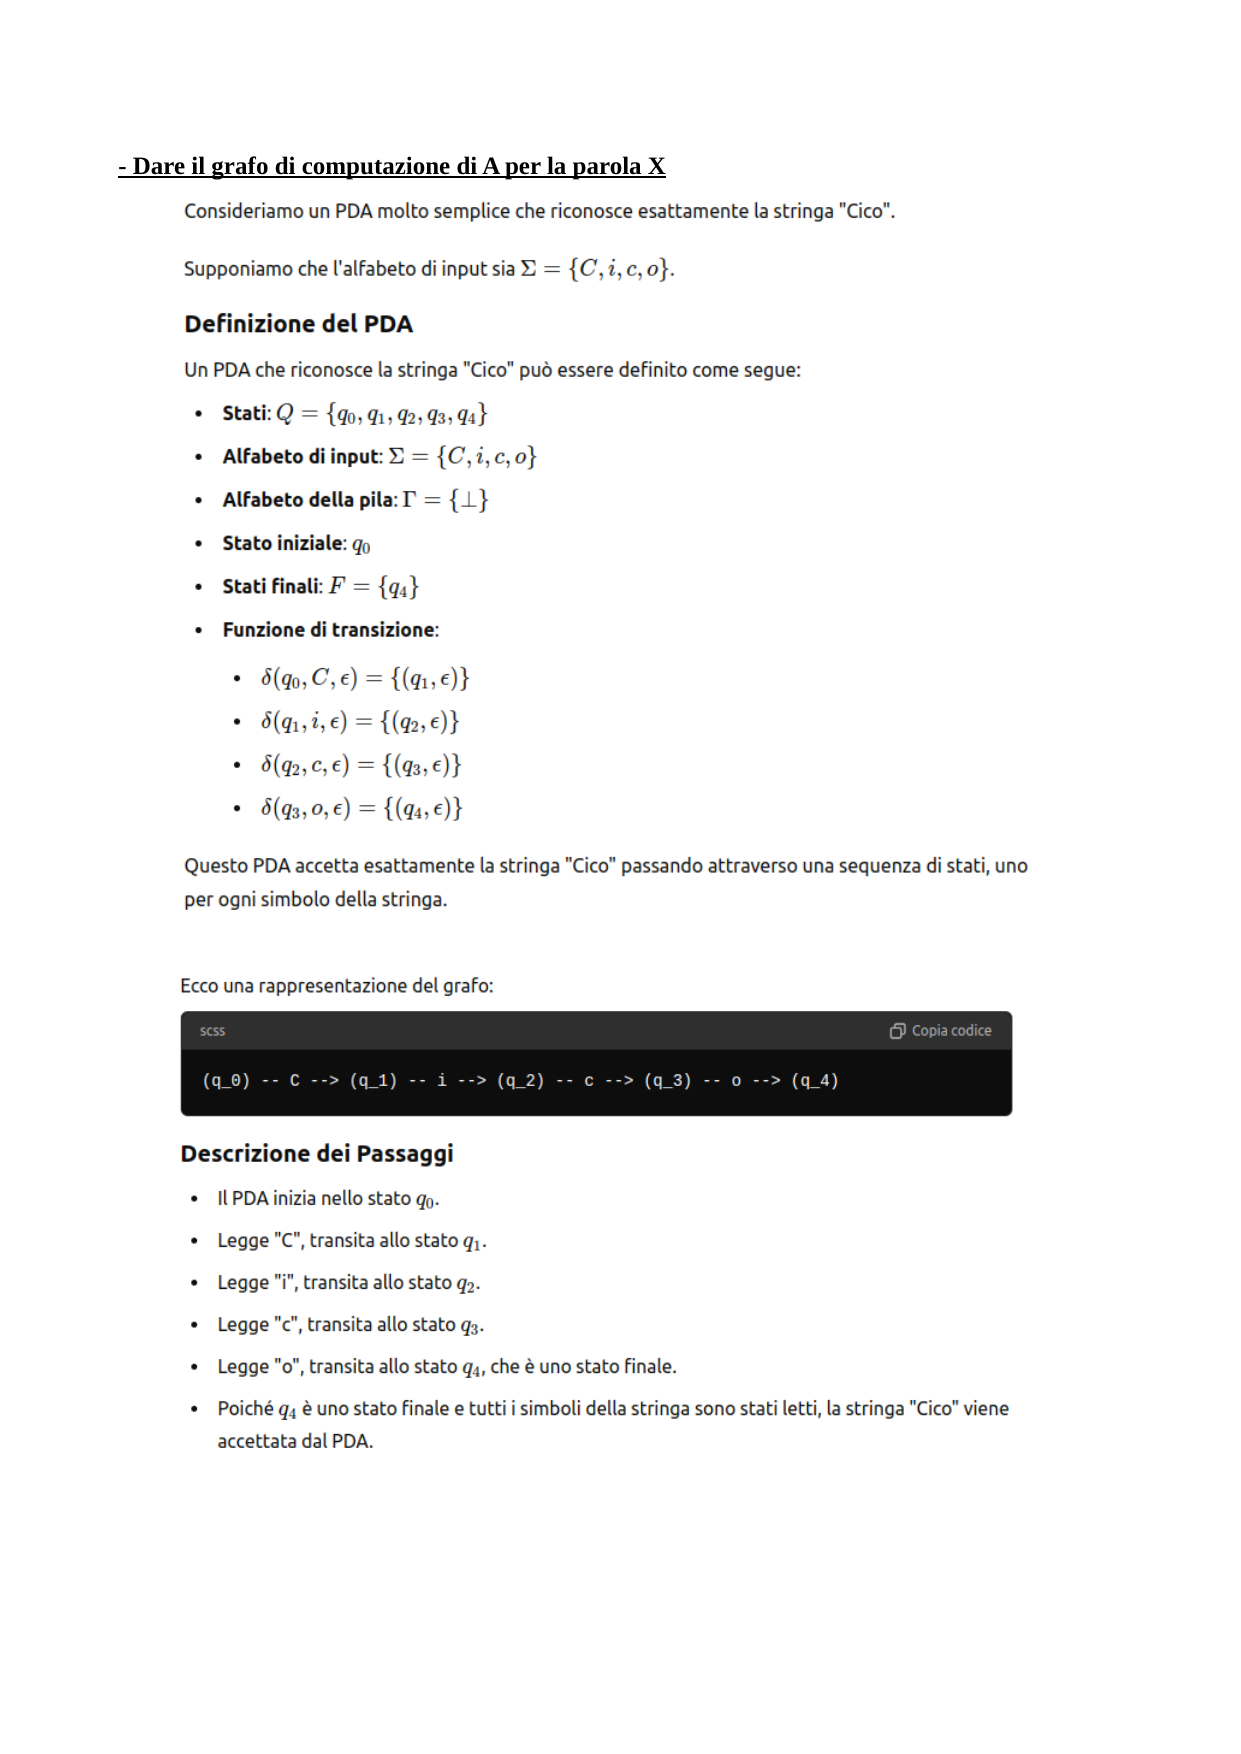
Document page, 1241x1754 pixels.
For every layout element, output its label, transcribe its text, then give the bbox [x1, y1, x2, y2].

picture [168, 968, 1023, 1462]
list - Dare il grafo di computazione di A per la parola X [118, 151, 1122, 180]
picture [180, 194, 1047, 922]
